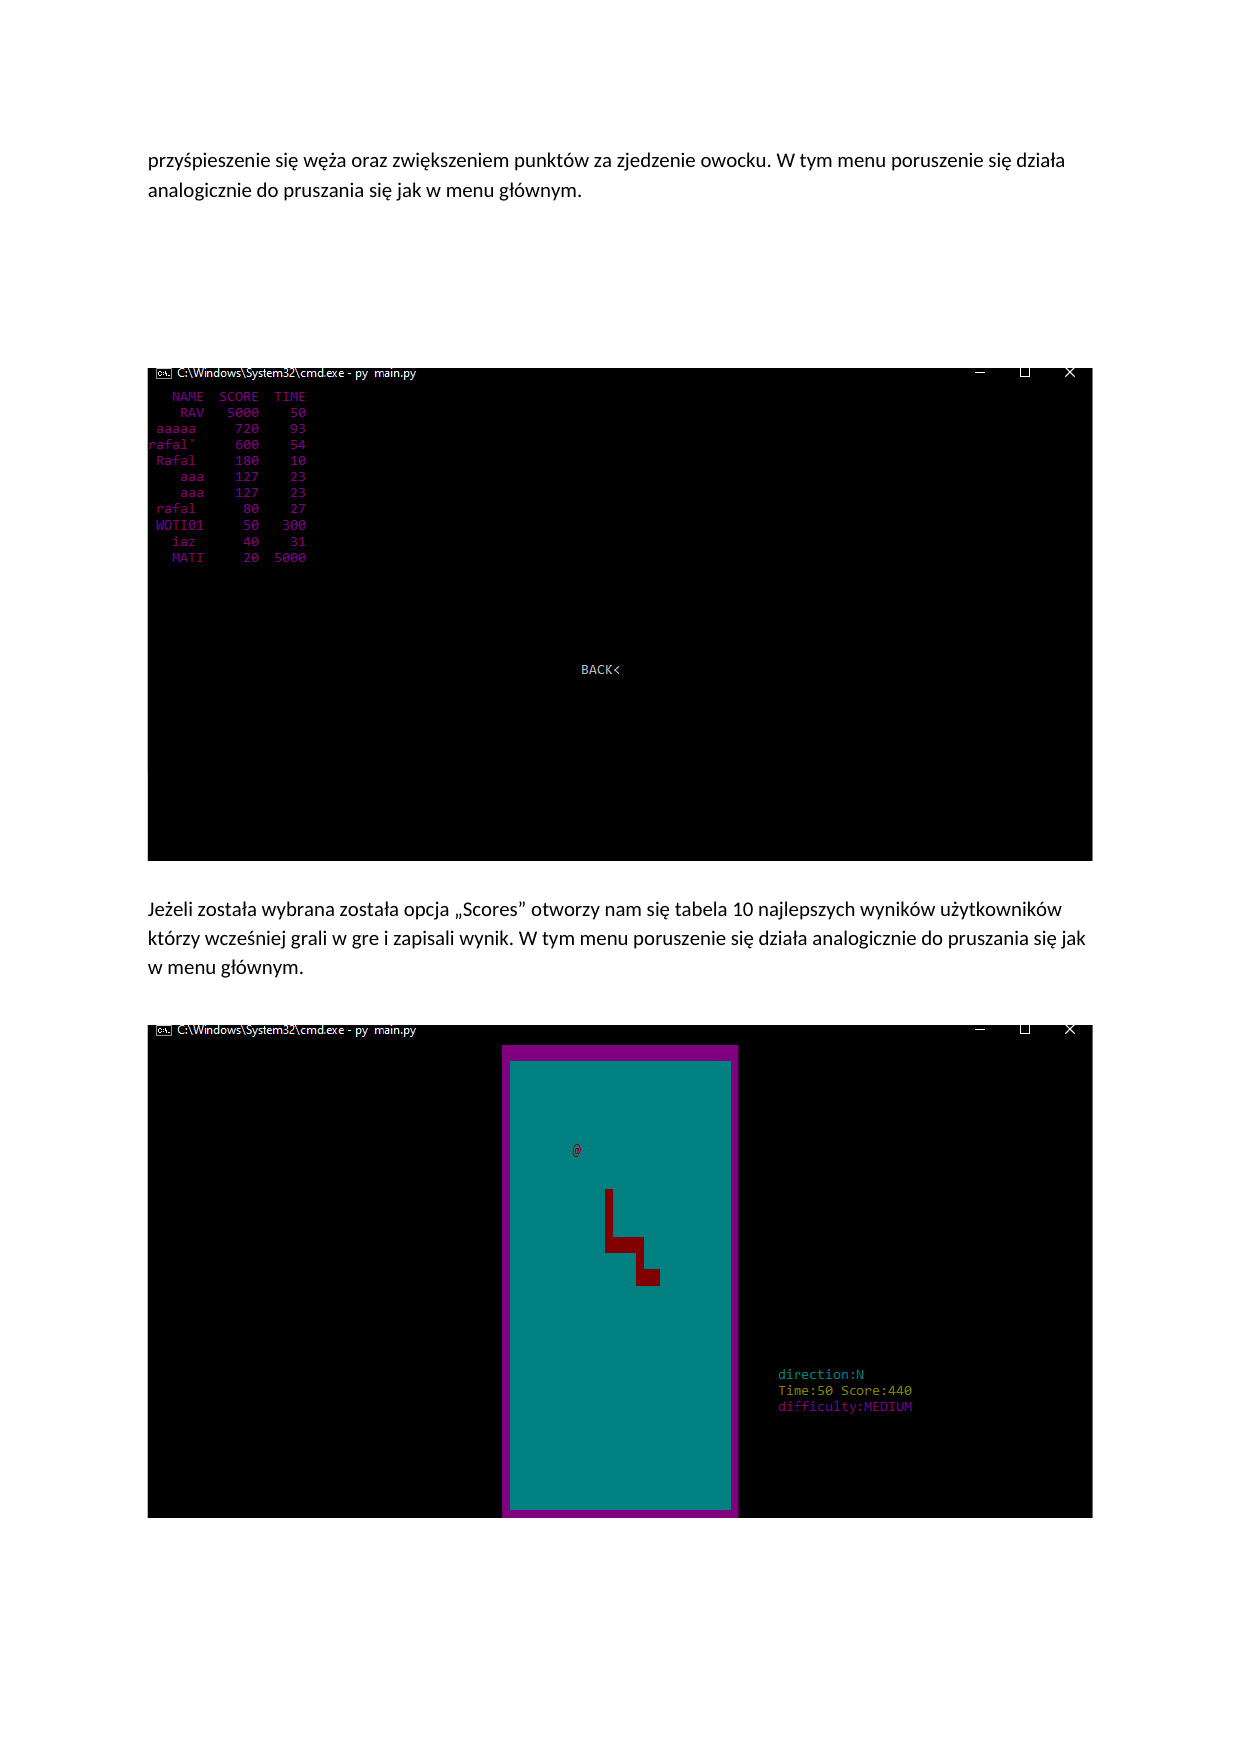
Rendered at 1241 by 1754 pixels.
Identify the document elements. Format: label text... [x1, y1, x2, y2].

text przyśpieszenie się węża oraz zwiększeniem punktów za zjedzenie owocku. W tym menu poruszenie się działa analogicznie do pruszania się jak w menu głównym. [148, 148, 1093, 202]
text Jeżeli została wybrana została opcja „Scores” otworzy nam się tabela 10 najlepszych wyników użytkowników którzy wcześniej grali w gre i zapisali wynik. W tym menu poruszenie się działa analogicznie do pruszania się jak w menu głównym. [148, 896, 1093, 980]
